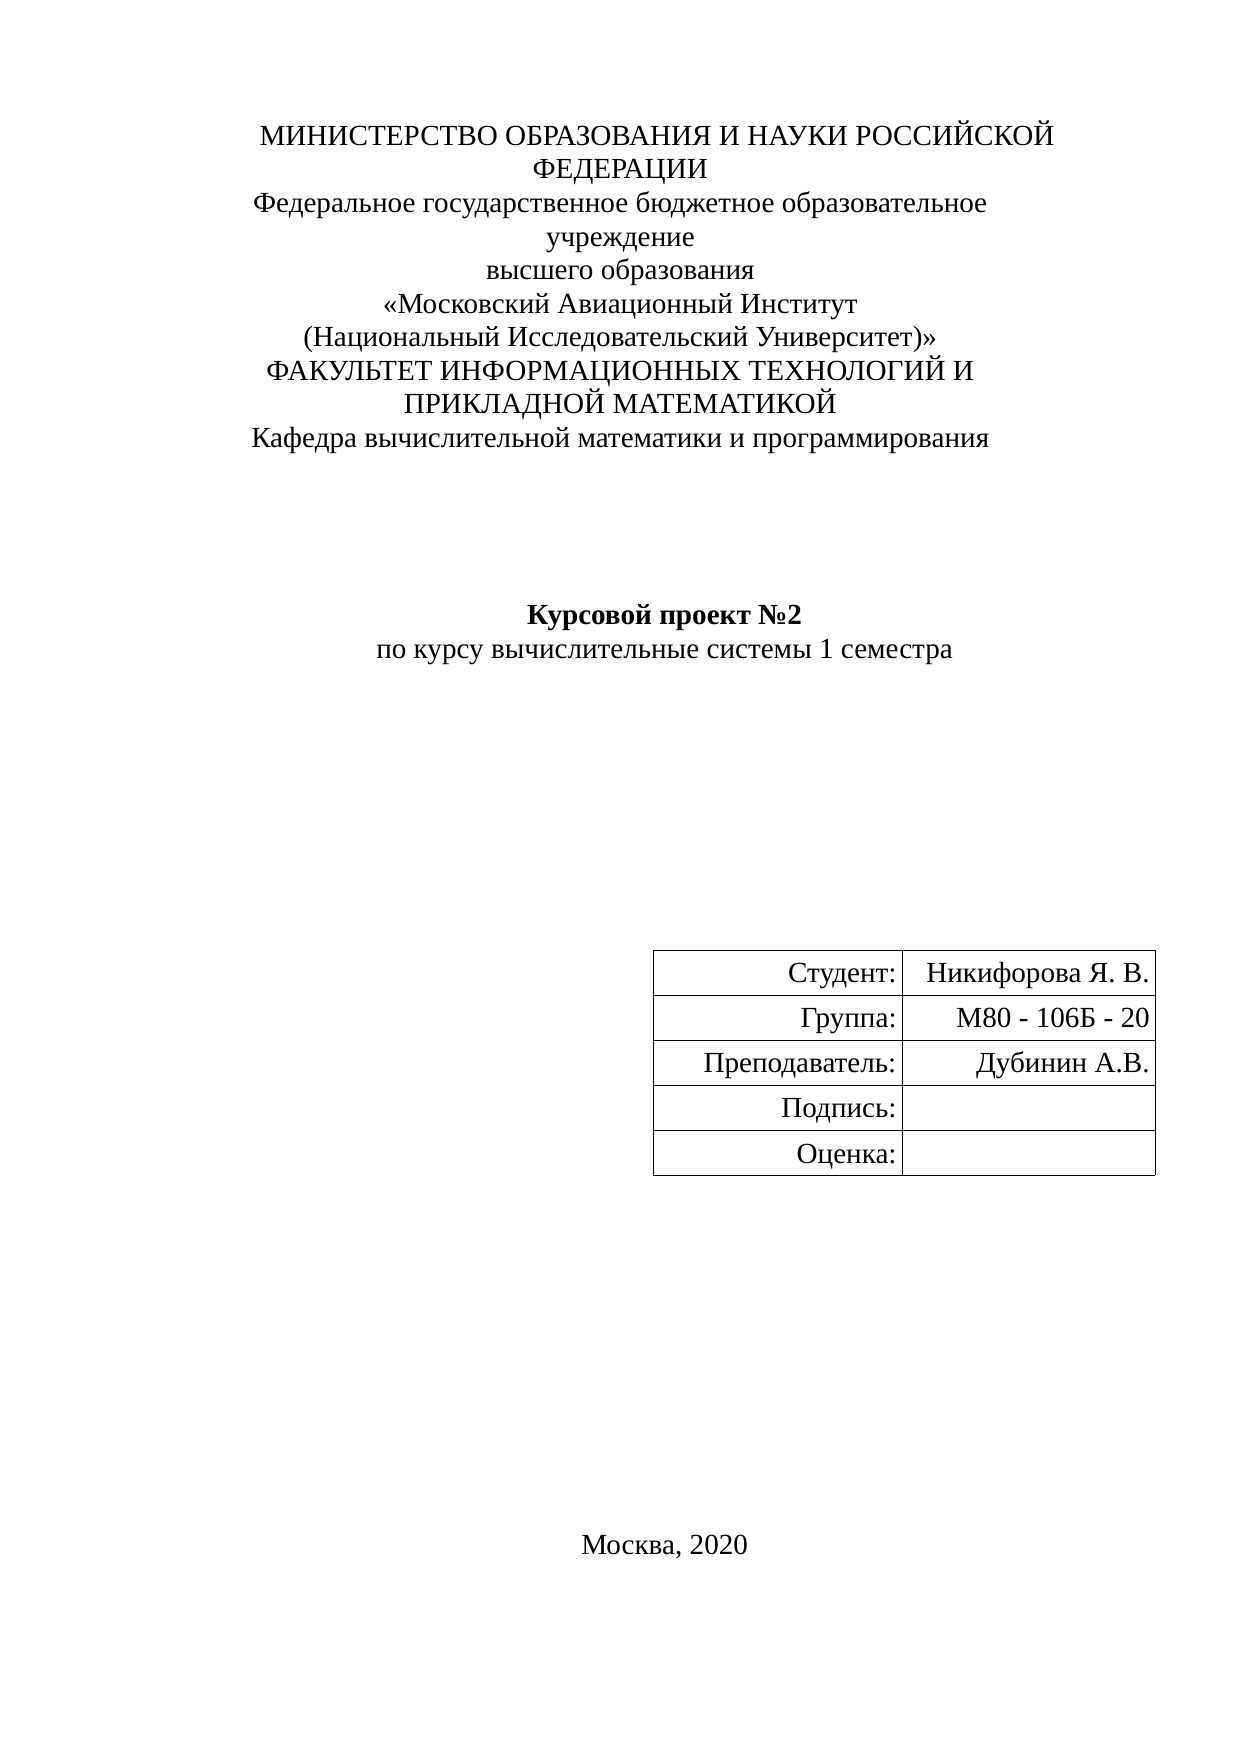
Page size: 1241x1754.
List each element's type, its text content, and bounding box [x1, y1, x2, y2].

table_cell Подпись: [654, 1086, 902, 1130]
text Кафедра вычислительной математики и программирования [177, 420, 1063, 453]
text Курсовой проект №2 [177, 597, 1152, 631]
table_cell [903, 1086, 1155, 1130]
table_cell Дубинин А.В. [903, 1041, 1155, 1085]
text высшего образования [177, 252, 1063, 286]
text Федеральное государственное бюджетное образовательное учреждение [177, 185, 1063, 252]
table_header Студент: [654, 951, 902, 994]
table_cell [903, 1131, 1155, 1175]
table_cell Оценка: [654, 1131, 902, 1175]
text «Московский Авиационный Институт [177, 286, 1063, 319]
text Москва, 2020 [177, 1527, 1152, 1561]
table_cell Преподаватель: [654, 1041, 902, 1085]
text по курсу вычислительные системы 1 семестра [177, 631, 1152, 664]
text МИНИСТЕРСТВО ОБРАЗОВАНИЯ И НАУКИ РОССИЙСКОЙ ФЕДЕРАЦИИ [177, 118, 1063, 185]
table_cell М80 - 106Б - 20 [903, 996, 1155, 1040]
table_cell Группа: [654, 996, 902, 1040]
text (Национальный Исследовательский Университет)» [177, 319, 1063, 353]
table_header Никифорова Я. В. [903, 951, 1155, 994]
text ФАКУЛЬТЕТ ИНФОРМАЦИОННЫХ ТЕХНОЛОГИЙ И ПРИКЛАДНОЙ МАТЕМАТИКОЙ [177, 353, 1063, 420]
